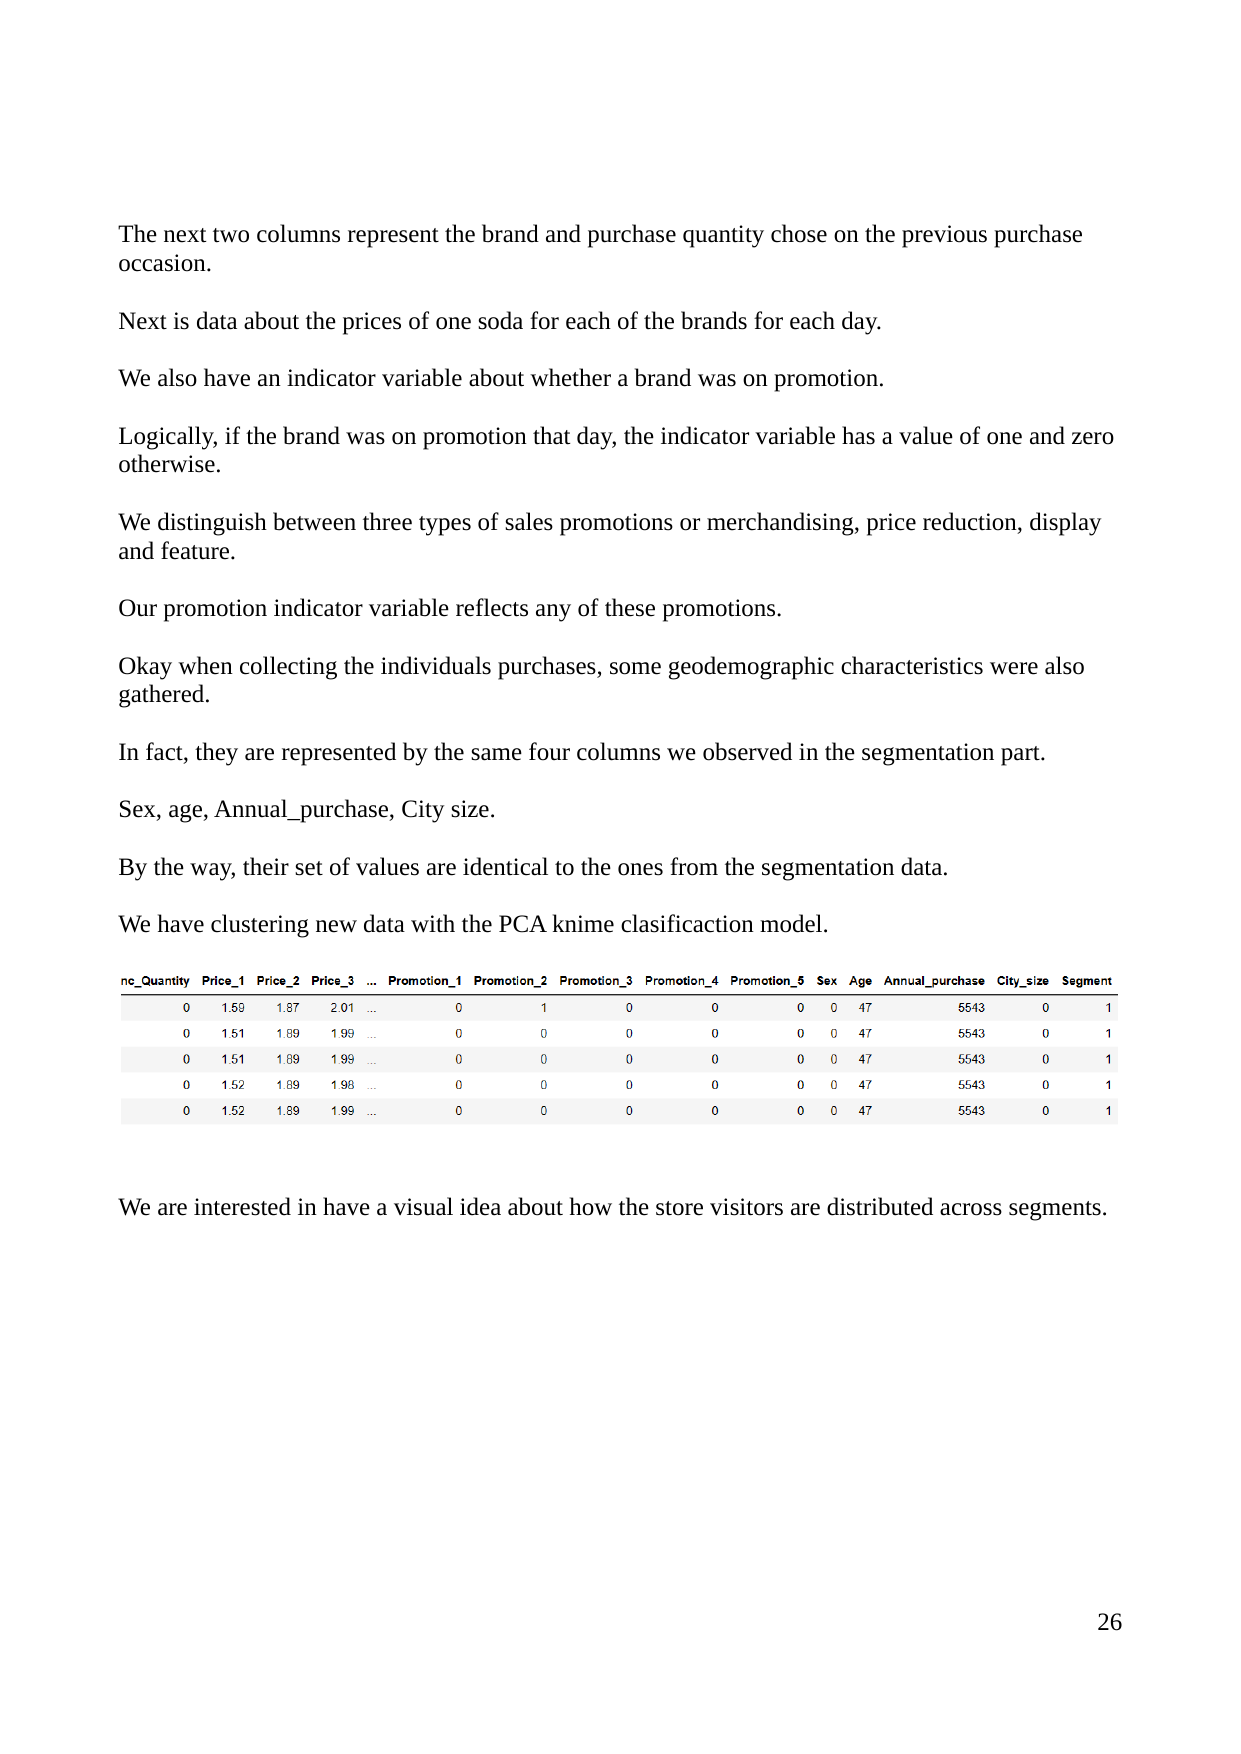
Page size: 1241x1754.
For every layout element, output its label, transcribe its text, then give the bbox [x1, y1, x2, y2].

text Logically, if the brand was on promotion that day, the indicator variable has a value of one and zero [118, 421, 1122, 449]
text Our promotion indicator variable reflects any of these promotions. [118, 593, 1122, 622]
picture [118, 967, 1123, 1135]
text The next two columns represent the brand and purchase quantity chose on the previous purchase occasion. [118, 219, 1122, 277]
text We distinguish between three types of sales promotions or merchandising, price reduction, display and feature. [118, 507, 1122, 564]
text We are interested in have a visual idea about how the store visitors are distributed across segments. [118, 1192, 1122, 1221]
text Sex, age, Annual_purchase, City size. [118, 794, 1122, 823]
text Next is data about the prices of one soda for each of the brands for each day. [118, 306, 1122, 334]
text We also have an indicator variable about whether a brand was on promotion. [118, 363, 1122, 392]
text By the way, their set of values are identical to the ones from the segmentation data. [118, 852, 1122, 881]
text In fact, they are represented by the same four columns we observed in the segmentation part. [118, 737, 1122, 766]
text otherwise. [118, 449, 1122, 478]
text Okay when collecting the individuals purchases, some geodemographic characteristics were also gathered. [118, 651, 1122, 708]
text We have clustering new data with the PCA knime clasificaction model. [118, 909, 1122, 938]
